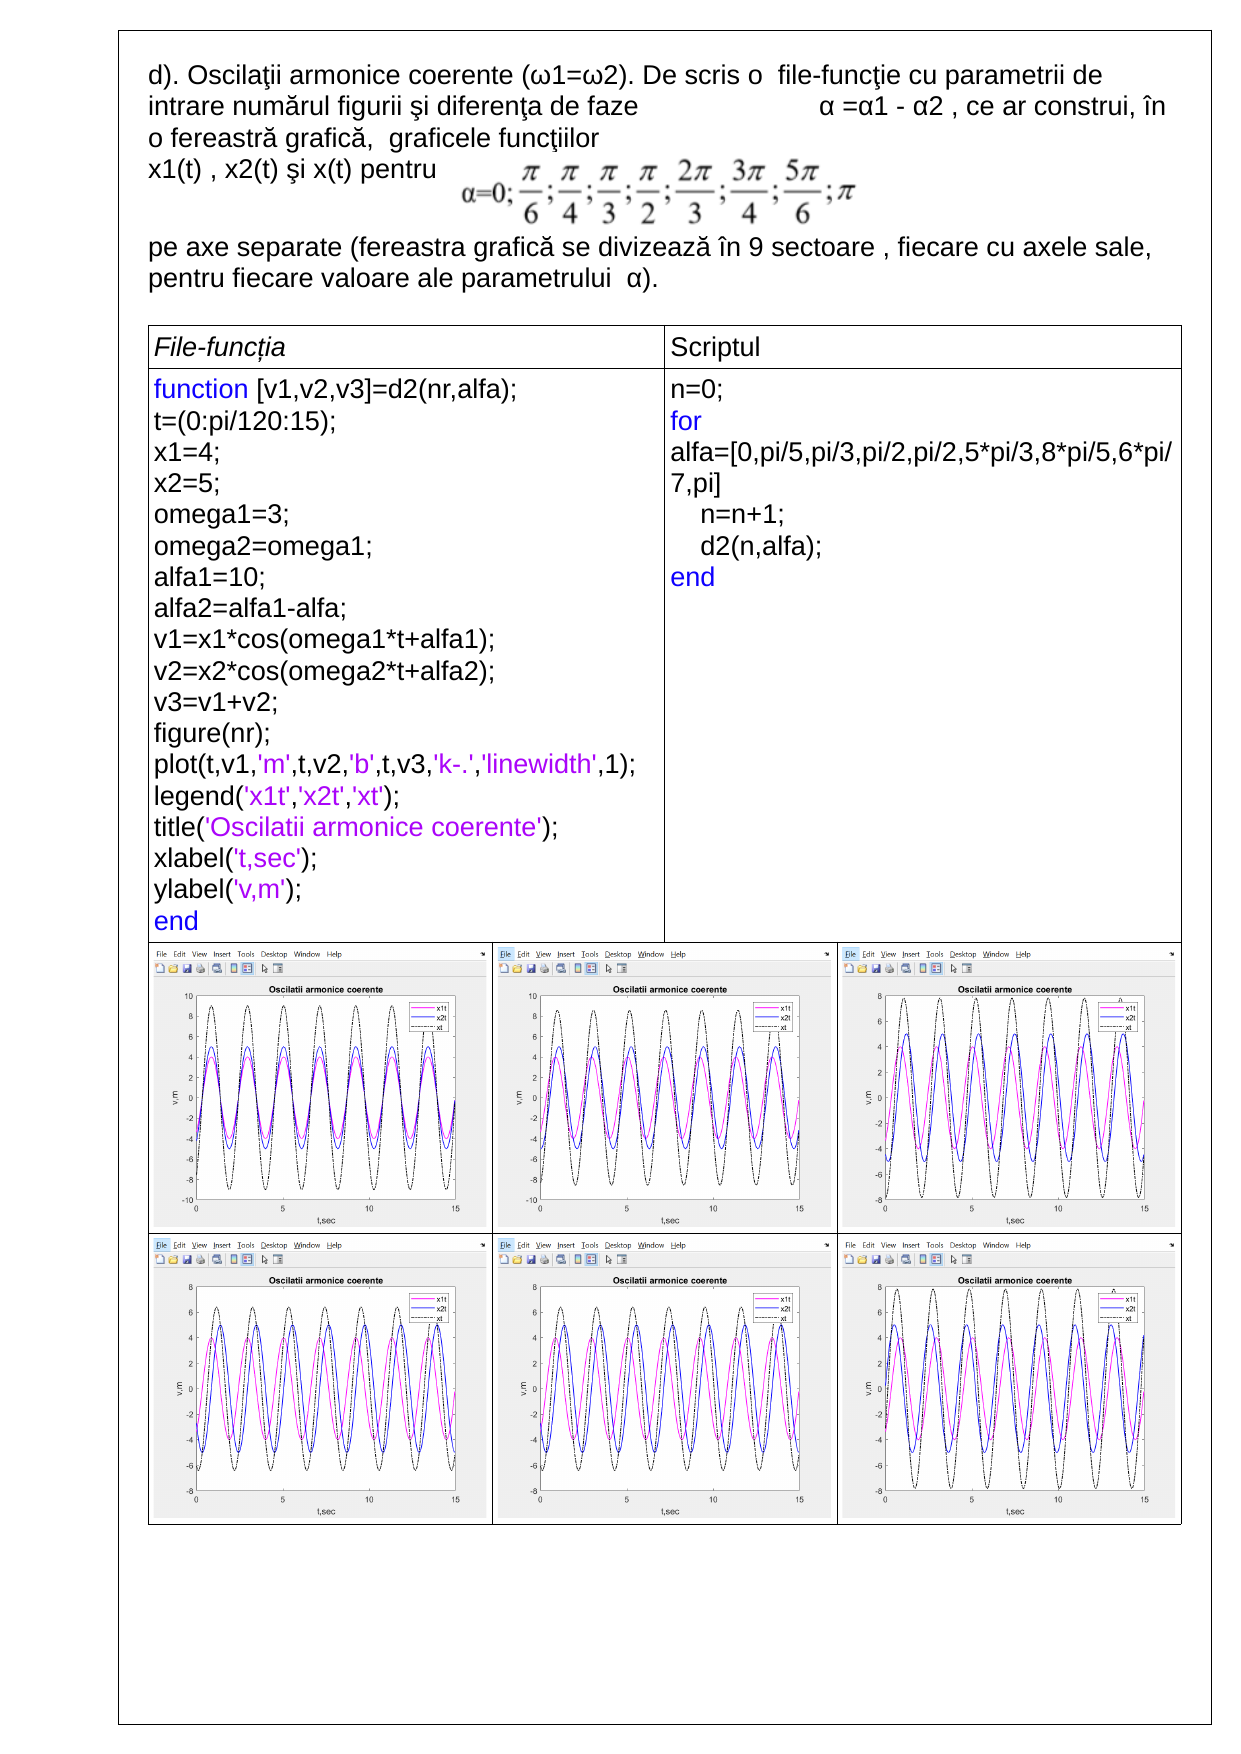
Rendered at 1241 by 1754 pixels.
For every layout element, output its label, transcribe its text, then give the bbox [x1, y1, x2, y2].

table_header File-funcția [149, 326, 664, 368]
table_cell function [v1,v2,v3]=d2(nr,alfa); t=(0:pi/120:15); x1=4; x2=5; omega1=3; omega2=omega1; alfa1=10; alfa2=alfa1-alfa; v1=x1*cos(omega1*t+alfa1); v2=x2*cos(omega2*t+alfa2); v3=v1+v2; figure(nr); plot(t,v1,'m',t,v2,'b',t,v3,'k-.','linewidth',1); legend('x1t','x2t','xt'); title('Oscilatii armonice coerente'); xlabel('t,sec'); ylabel('v,m'); end [149, 369, 664, 942]
table_cell [493, 1234, 837, 1523]
text x1(t) , x2(t) şi х(t) pentru [148, 153, 444, 231]
picture [153, 1238, 487, 1518]
table_cell n=0; for alfa=[0,pi/5,pi/3,pi/2,pi/2,5*pi/3,8*pi/5,6*pi/7,pi] n=n+1; d2(n,alfa); end [665, 369, 1181, 942]
text [863, 153, 1181, 231]
table_cell [149, 1234, 492, 1523]
table_cell [838, 1234, 1181, 1523]
picture [497, 1238, 831, 1518]
table_cell [838, 943, 1181, 1233]
text pe axe separate (fereastra grafică se divizează în 9 sectoare , fiecare cu axele sale, pentru fiecare valoare ale parametrului α). [148, 231, 1181, 293]
picture [842, 1238, 1176, 1518]
picture [497, 947, 831, 1227]
text d). Oscilaţii armonice coerente (ω1=ω2). De scris o file-funcţie cu parametrii de intrare numărul figurii şi diferenţa de faze α =α1 - α2 , ce ar construi, în o fereastră grafică, graficele funcţiilor [148, 59, 1181, 153]
picture [842, 947, 1176, 1227]
picture [444, 152, 863, 231]
table_cell [493, 943, 837, 1233]
table_cell [149, 943, 492, 1233]
table_header Scriptul [665, 326, 1181, 368]
picture [153, 947, 487, 1227]
